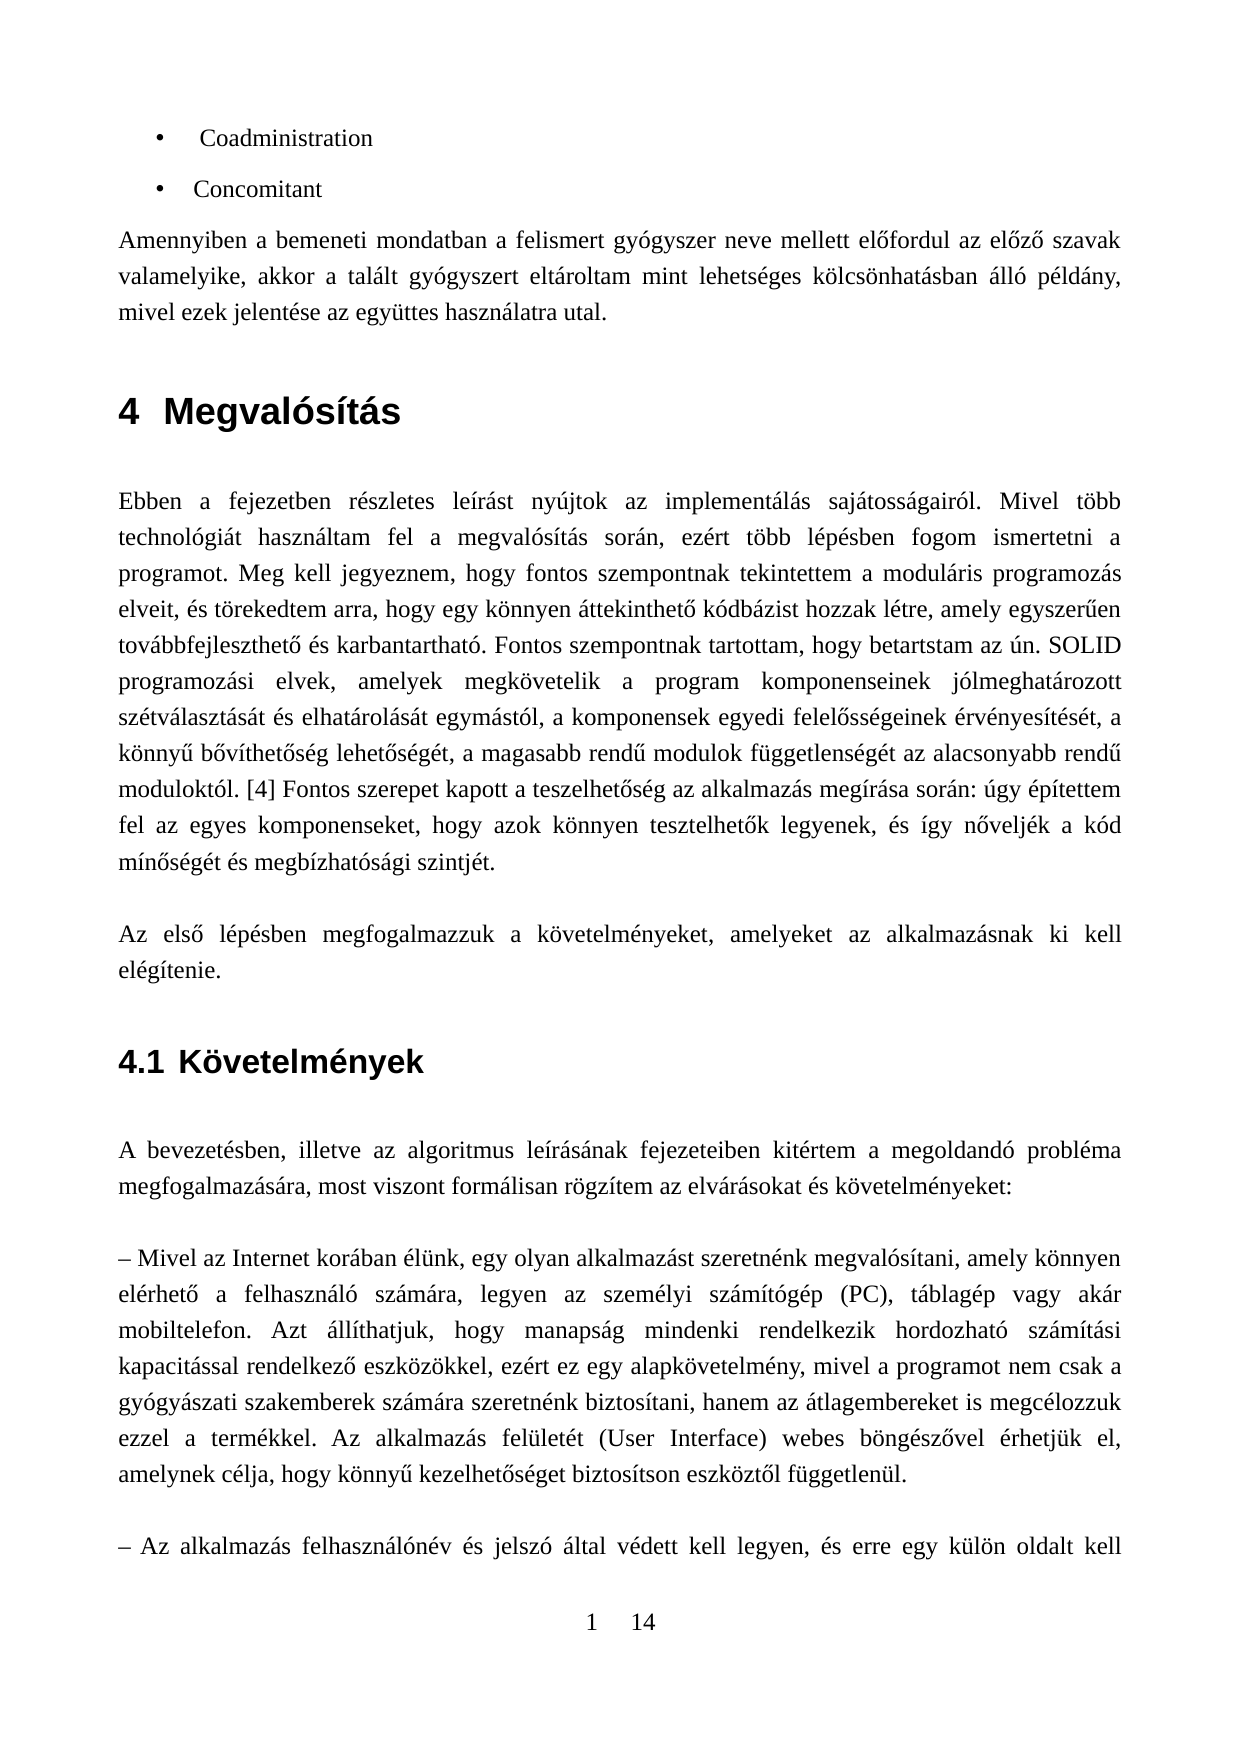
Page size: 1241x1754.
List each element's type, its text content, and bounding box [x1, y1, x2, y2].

subtitle A bevezetésben, illetve az algoritmus leírásának fejezeteiben kitértem a megoldandó probléma megfogalmazására, most viszont formálisan rögzítem az elvárásokat és követelményeket: [118, 1129, 1122, 1201]
subtitle Megvalósítás [118, 388, 1122, 432]
subtitle Coadministration [156, 118, 1122, 154]
subtitle – Mivel az Internet korában élünk, egy olyan alkalmazást szeretnénk megvalósítani, amely könnyen elérhető a felhasználó számára, legyen az személyi számítógép (PC), táblagép vagy akár mobiltelefon. Azt állíthatjuk, hogy manapság mindenki rendelkezik hordozható számítási kapacitással rendelkező eszközökkel, ezért ez egy alapkövetelmény, mivel a programot nem csak a gyógyászati szakemberek számára szeretnénk biztosítani, hanem az átlagembereket is megcélozzuk ezzel a termékkel. Az alkalmazás felületét (User Interface) webes böngészővel érhetjük el, amelynek célja, hogy könnyű kezelhetőséget biztosítson eszköztől függetlenül. [118, 1237, 1122, 1490]
subtitle – Az alkalmazás felhasználónév és jelszó által védett kell legyen, és erre egy külön oldalt kell [118, 1526, 1122, 1562]
subtitle Amennyiben a bemeneti mondatban a felismert gyógyszer neve mellett előfordul az előző szavak valamelyike, akkor a talált gyógyszert eltároltam mint lehetséges kölcsönhatásban álló példány, mivel ezek jelentése az együttes használatra utal. [118, 219, 1122, 327]
subtitle Követelmények [118, 1042, 1122, 1081]
subtitle Concomitant [156, 169, 1122, 205]
subtitle Az első lépésben megfogalmazzuk a követelményeket, amelyeket az alkalmazásnak ki kell elégítenie. [118, 913, 1122, 985]
subtitle Ebben a fejezetben részletes leírást nyújtok az implementálás sajátosságairól. Mivel több technológiát használtam fel a megvalósítás során, ezért több lépésben fogom ismertetni a programot. Meg kell jegyeznem, hogy fontos szempontnak tekintettem a moduláris programozás elveit, és törekedtem arra, hogy egy könnyen áttekinthető kódbázist hozzak létre, amely egyszerűen továbbfejleszthető és karbantartható. Fontos szempontnak tartottam, hogy betartstam az ún. SOLID programozási elvek, amelyek megkövetelik a program komponenseinek jólmeghatározott szétválasztását és elhatárolását egymástól, a komponensek egyedi felelősségeinek érvényesítését, a könnyű bővíthetőség lehetőségét, a magasabb rendű modulok függetlenségét az alacsonyabb rendű moduloktól. [4] Fontos szerepet kapott a teszelhetőség az alkalmazás megírása során: úgy építettem fel az egyes komponenseket, hogy azok könnyen tesztelhetők legyenek, és így nőveljék a kód mínőségét és megbízhatósági szintjét. [118, 481, 1122, 877]
